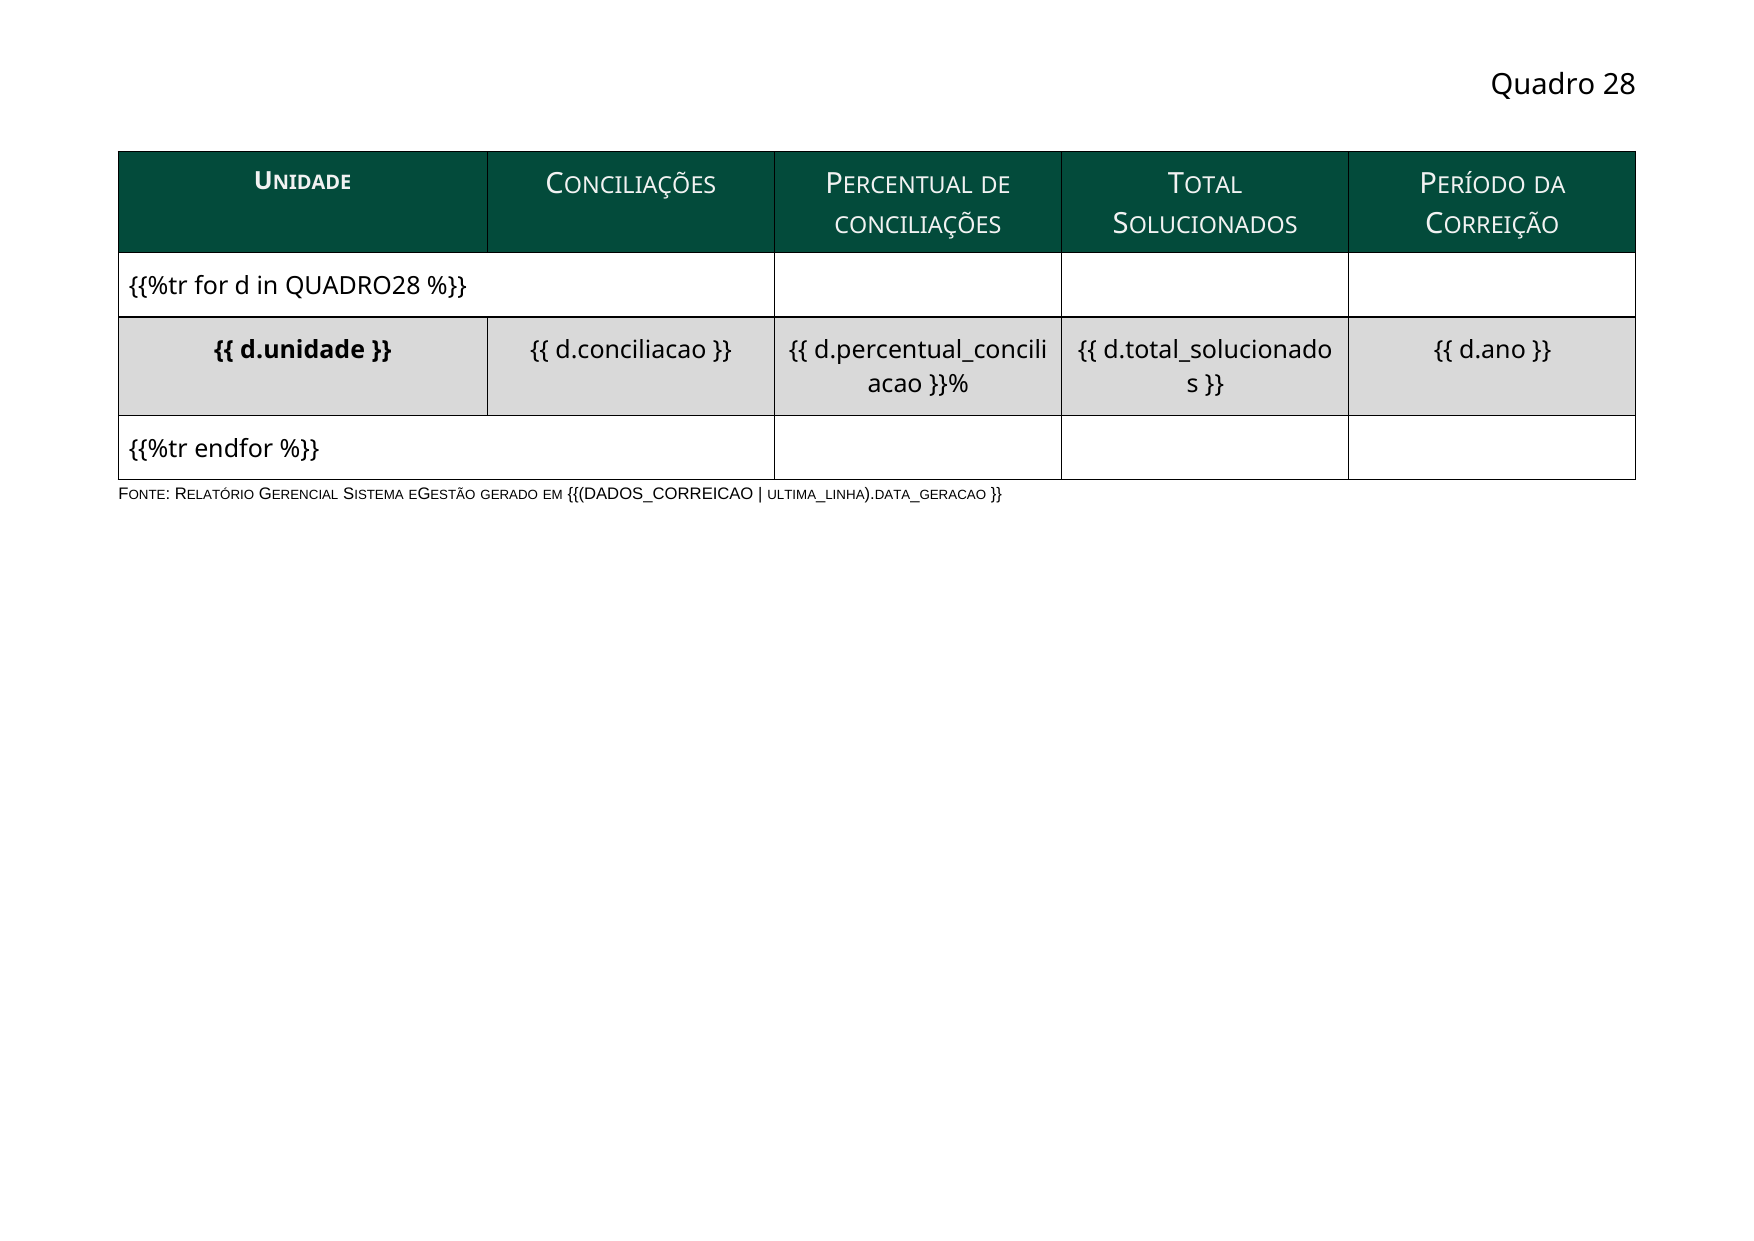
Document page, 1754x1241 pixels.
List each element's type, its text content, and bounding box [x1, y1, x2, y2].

table_cell [775, 416, 1061, 479]
table_cell [1062, 416, 1348, 479]
table_cell {{ d.unidade }} [119, 318, 487, 415]
table_cell {{%tr endfor %}} [119, 416, 774, 479]
table_cell [775, 253, 1061, 316]
table_cell {{ d.conciliacao }} [488, 318, 774, 415]
table_cell [1349, 416, 1635, 479]
table_cell [1349, 253, 1635, 316]
table_header Total Solucionados [1062, 152, 1348, 252]
table_cell {{ d.ano }} [1349, 318, 1635, 415]
table_cell {{ d.percentual_conciliacao }}% [775, 318, 1061, 415]
table_cell {{ d.total_solucionados }} [1062, 318, 1348, 415]
text Quadro 28 [118, 63, 1636, 103]
table_cell {{%tr for d in QUADRO28 %}} [119, 253, 774, 316]
text Fonte: Relatório Gerencial Sistema eGestão gerado em {{(DADOS_CORREICAO | ultima_linha).data_geracao }} [118, 484, 1636, 503]
table_header Conciliações [488, 152, 774, 252]
table_cell [1062, 253, 1348, 316]
table_header Período da Correição [1349, 152, 1635, 252]
table_header Unidade [119, 152, 487, 252]
table_header Percentual de conciliações [775, 152, 1061, 252]
